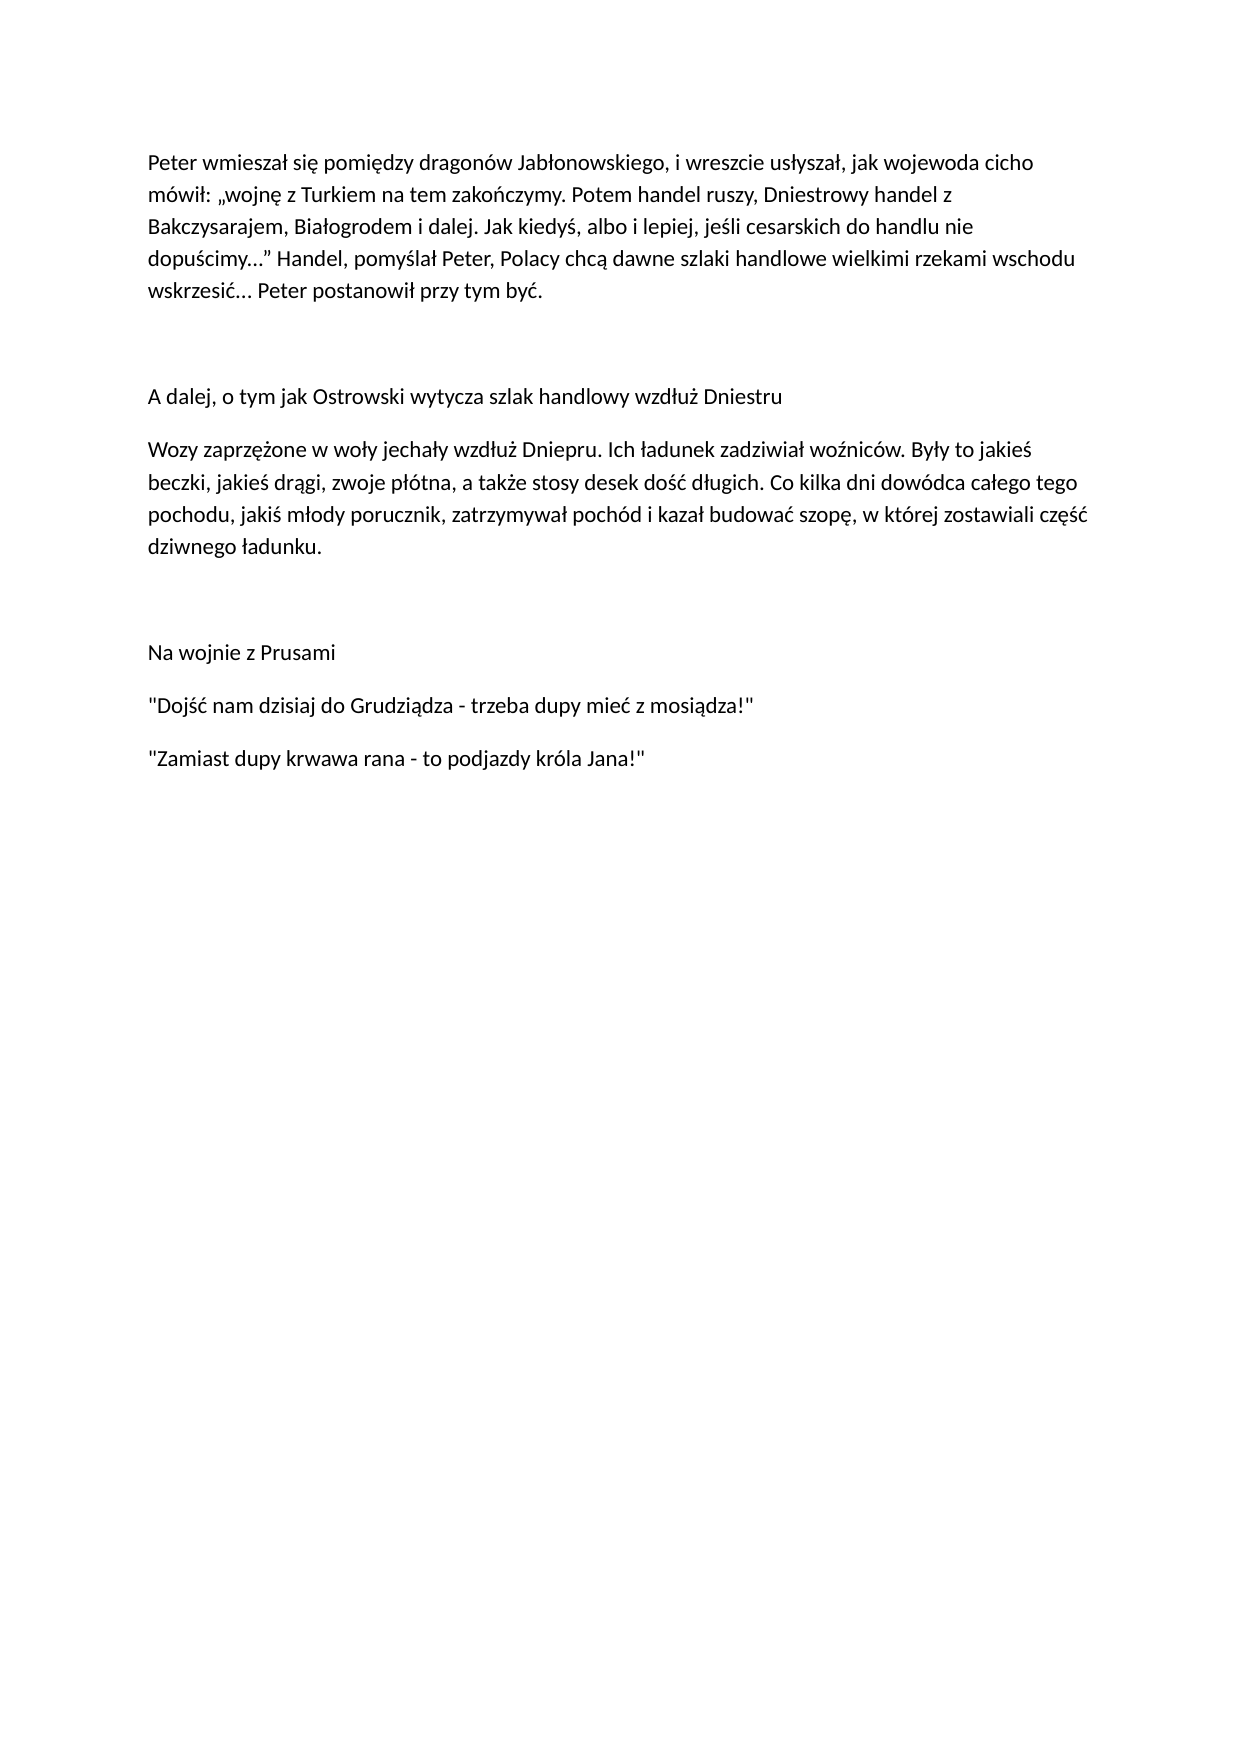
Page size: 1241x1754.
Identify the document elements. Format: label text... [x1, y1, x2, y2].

text "Zamiast dupy krwawa rana - to podjazdy króla Jana!" [148, 744, 1093, 772]
text Na wojnie z Prusami [148, 638, 1093, 666]
text Wozy zaprzężone w woły jechały wzdłuż Dniepru. Ich ładunek zadziwiał woźniców. Były to jakieś beczki, jakieś drągi, zwoje płótna, a także stosy desek dość długich. Co kilka dni dowódca całego tego pochodu, jakiś młody porucznik, zatrzymywał pochód i kazał budować szopę, w której zostawiali część dziwnego ładunku. [148, 435, 1093, 560]
text A dalej, o tym jak Ostrowski wytycza szlak handlowy wzdłuż Dniestru [148, 382, 1093, 410]
text "Dojść nam dzisiaj do Grudziądza - trzeba dupy mieć z mosiądza!" [148, 691, 1093, 719]
text Peter wmieszał się pomiędzy dragonów Jabłonowskiego, i wreszcie usłyszał, jak wojewoda cicho mówił: „wojnę z Turkiem na tem zakończymy. Potem handel ruszy, Dniestrowy handel z Bakczysarajem, Białogrodem i dalej. Jak kiedyś, albo i lepiej, jeśli cesarskich do handlu nie dopuścimy...” Handel, pomyślał Peter, Polacy chcą dawne szlaki handlowe wielkimi rzekami wschodu wskrzesić... Peter postanowił przy tym być. [148, 148, 1093, 304]
